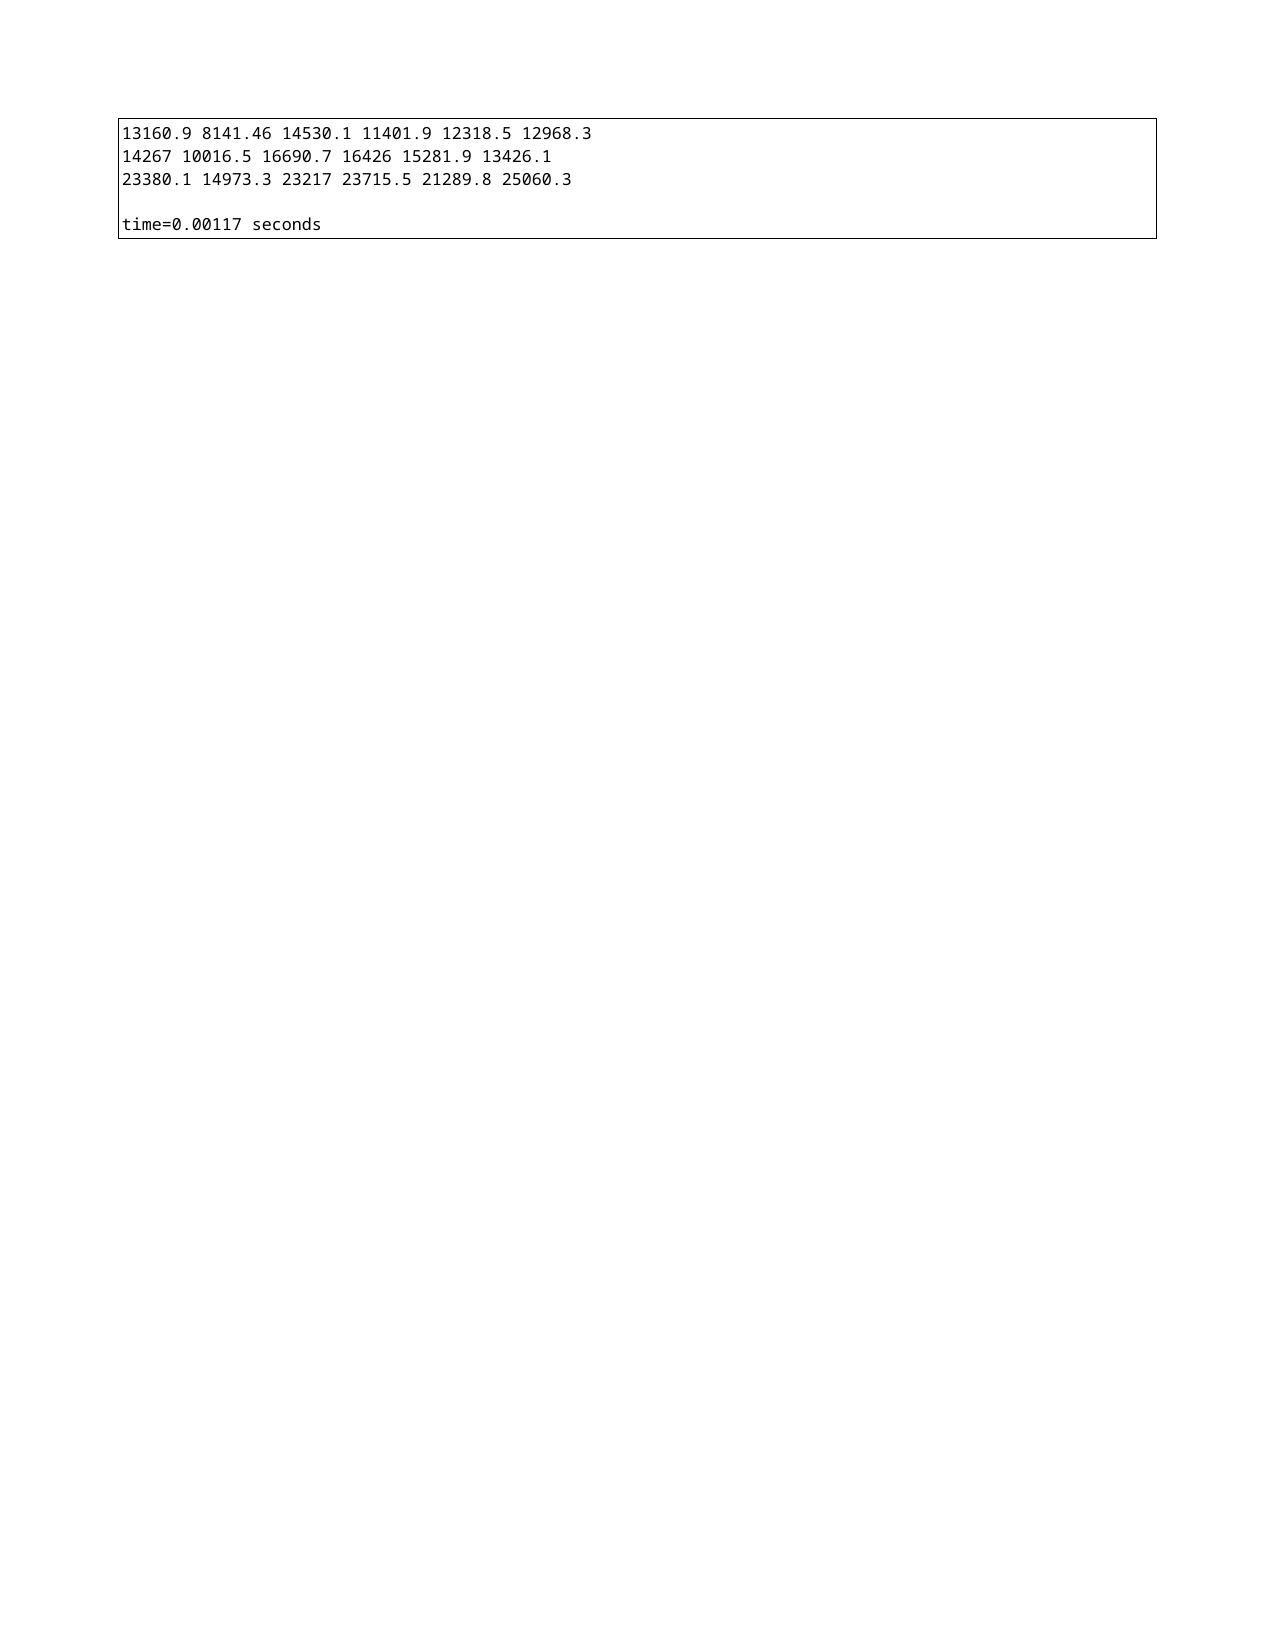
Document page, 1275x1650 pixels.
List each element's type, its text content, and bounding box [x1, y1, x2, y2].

text 13160.9 8141.46 14530.1 11401.9 12318.5 12968.3 [119, 119, 1156, 141]
text time=0.00117 seconds [119, 209, 1156, 238]
text 23380.1 14973.3 23217 23715.5 21289.8 25060.3 [119, 163, 1156, 190]
text 14267 10016.5 16690.7 16426 15281.9 13426.1 [119, 141, 1156, 163]
